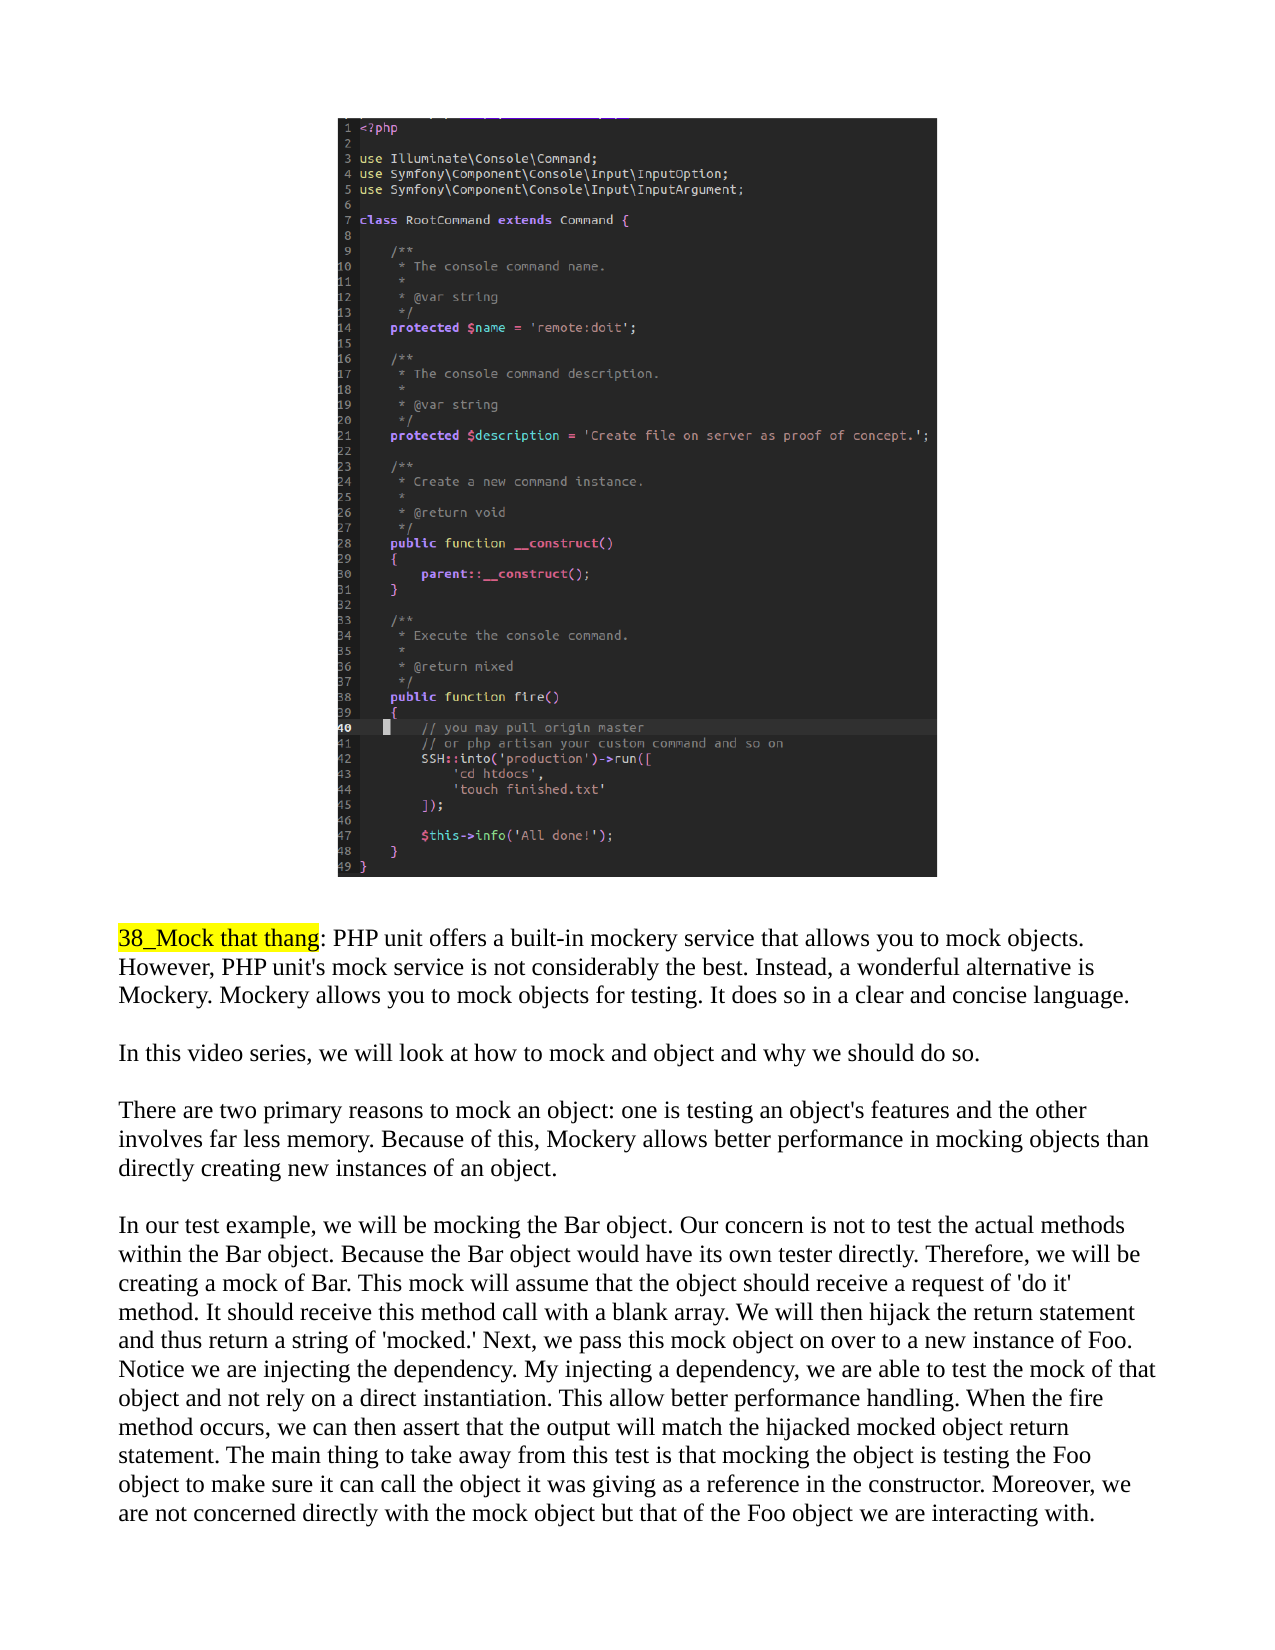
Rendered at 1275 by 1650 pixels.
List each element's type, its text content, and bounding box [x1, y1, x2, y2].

picture [337, 118, 938, 877]
text In this video series, we will look at how to mock and object and why we should do so. [118, 1038, 1157, 1067]
text There are two primary reasons to mock an object: one is testing an object's features and the other involves far less memory. Because of this, Mockery allows better performance in mocking objects than directly creating new instances of an object. [118, 1096, 1157, 1182]
text In our test example, we will be mocking the Bar object. Our concern is not to test the actual methods within the Bar object. Because the Bar object would have its own tester directly. Therefore, we will be creating a mock of Bar. This mock will assume that the object should receive a request of 'do it' method. It should receive this method call with a blank array. We will then hijack the return statement and thus return a string of 'mocked.' Next, we pass this mock object on over to a new instance of Foo. Notice we are injecting the dependency. My injecting a dependency, we are able to test the mock of that object and not rely on a direct instantiation. This allow better performance handling. When the fire method occurs, we can then assert that the output will match the hijacked mocked object return statement. The main thing to take away from this test is that mocking the object is testing the Foo object to make sure it can call the object it was giving as a reference in the constructor. Moreover, we are not concerned directly with the mock object but that of the Foo object we are interacting with. [118, 1211, 1157, 1527]
text 38_Mock that thang: PHP unit offers a built-in mockery service that allows you to mock objects. However, PHP unit's mock service is not considerably the best. Instead, a wonderful alternative is Mockery. Mockery allows you to mock objects for testing. It does so in a clear and concise language. [118, 923, 1157, 1009]
